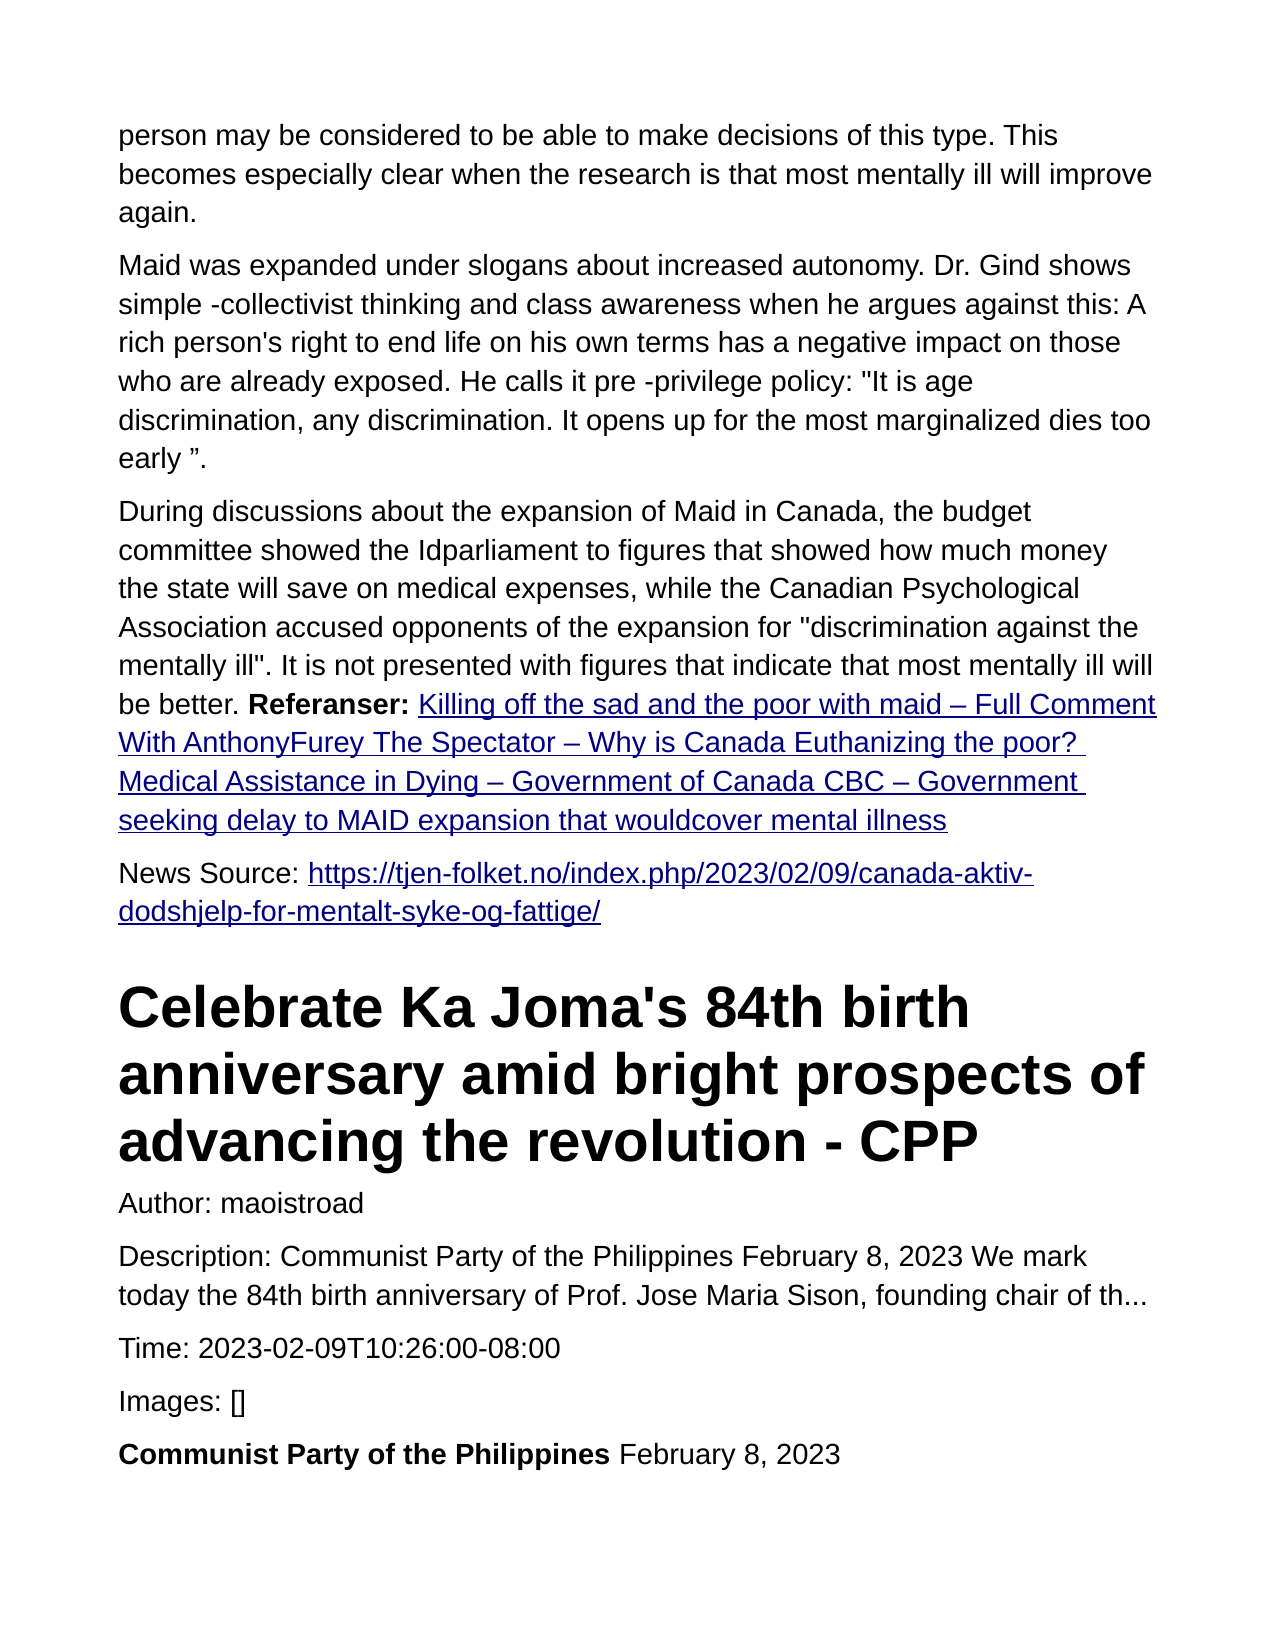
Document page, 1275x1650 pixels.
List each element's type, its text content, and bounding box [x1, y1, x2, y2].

text Images: [] [118, 1384, 1157, 1417]
text News Source: https://tjen-folket.no/index.php/2023/02/09/canada-aktiv-dodshjelp-for-mentalt-syke-og-fattige/ [118, 856, 1157, 928]
text Time: 2023-02-09T10:26:00-08:00 [118, 1331, 1157, 1364]
text Author: maoistroad [118, 1186, 1157, 1219]
subtitle Celebrate Ka Joma's 84th birth anniversary amid bright prospects of advancing the revolution - CPP [118, 972, 1157, 1173]
text Maid was expanded under slogans about increased autonomy. Dr. Gind shows simple -collectivist thinking and class awareness when he argues against this: A rich person's right to end life on his own terms has a negative impact on those who are already exposed. He calls it pre -privilege policy: "It is age discrimination, any discrimination. It opens up for the most marginalized dies too early ”. [118, 248, 1157, 474]
text During discussions about the expansion of Maid in Canada, the budget committee showed the Idparliament to figures that showed how much money the state will save on medical expenses, while the Canadian Psychological Association accused opponents of the expansion for "discrimination against the mentally ill". It is not presented with figures that indicate that most mentally ill will be better. Referanser: Killing off the sad and the poor with maid – Full Comment With AnthonyFurey The Spectator – Why is Canada Euthanizing the poor? Medical Assistance in Dying – Government of Canada CBC – Government seeking delay to MAID expansion that wouldcover mental illness [118, 494, 1157, 836]
text Communist Party of the Philippines February 8, 2023 [118, 1437, 1157, 1471]
text person may be considered to be able to make decisions of this type. This becomes especially clear when the research is that most mentally ill will improve again. [118, 118, 1157, 229]
text Description: Communist Party of the Philippines February 8, 2023 We mark today the 84th birth anniversary of Prof. Jose Maria Sison, founding chair of th... [118, 1239, 1157, 1311]
